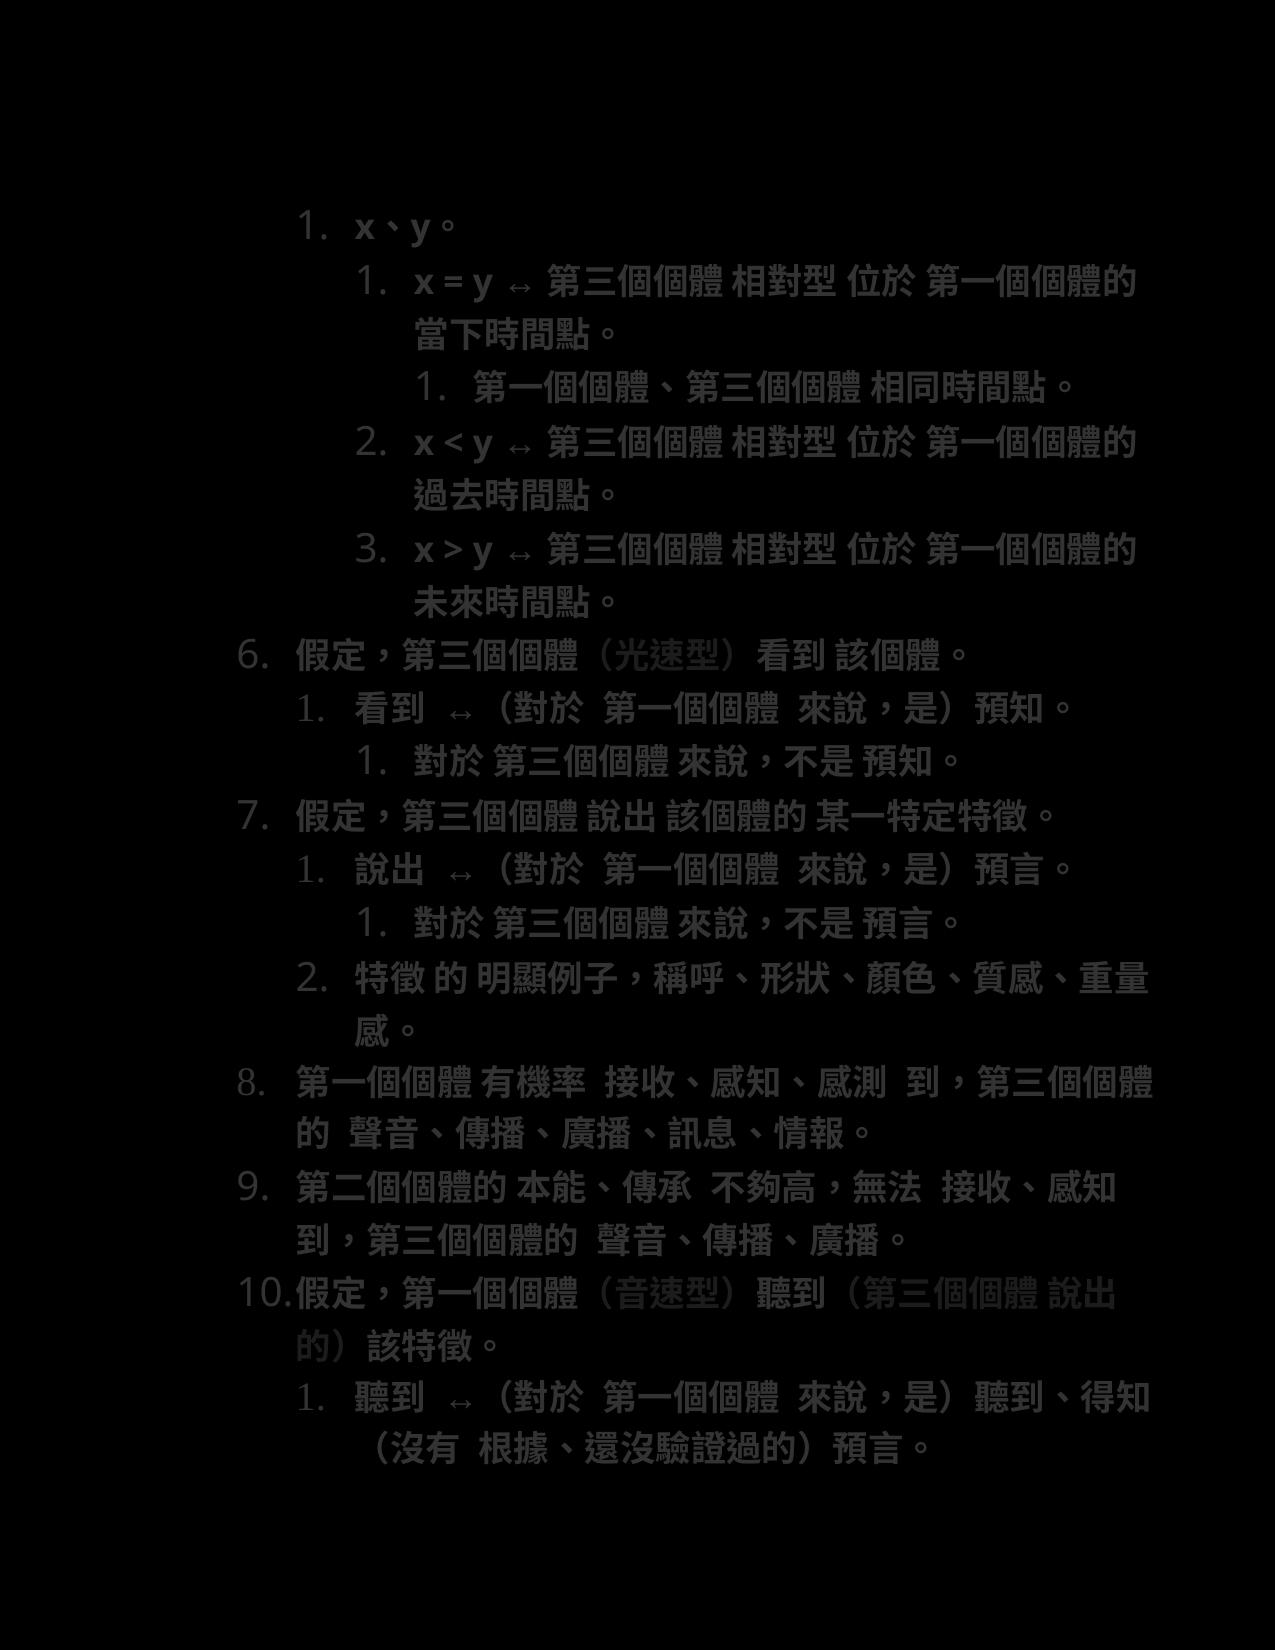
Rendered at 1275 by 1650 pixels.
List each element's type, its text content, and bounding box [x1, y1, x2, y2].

list 對於 第三個個體 來說，不是 預言。 [354, 893, 1157, 948]
list 第二個個體的 本能、傳承 不夠高，無法 接收、感知 到，第三個個體的 聲音、傳播、廣播。 [236, 1157, 1157, 1263]
list 特徵 的 明顯例子，稱呼、形狀、顏色、質感、重量感。 [295, 948, 1157, 1054]
list 說出 ↔（對於 第一個個體 來說，是）預言。 [295, 842, 1157, 893]
list 假定，第三個個體（光速型）看到 該個體。 [236, 625, 1157, 680]
list 第一個個體、第三個個體 相同時間點。 [413, 357, 1157, 412]
list x、y。 [295, 196, 1157, 251]
list 第一個個體 有機率 接收、感知、感測 到，第三個個體的 聲音、傳播、廣播、訊息、情報。 [236, 1054, 1157, 1157]
list x = y ↔ 第三個個體 相對型 位於 第一個個體的 當下時間點。 [354, 251, 1157, 357]
list x > y ↔ 第三個個體 相對型 位於 第一個個體的 未來時間點。 [354, 519, 1157, 625]
list 假定，第一個個體（音速型）聽到（第三個個體 說出的）該特徵。 [236, 1263, 1157, 1369]
list x < y ↔ 第三個個體 相對型 位於 第一個個體的 過去時間點。 [354, 412, 1157, 519]
list 看到 ↔（對於 第一個個體 來說，是）預知。 [295, 680, 1157, 731]
list 對於 第三個個體 來說，不是 預知。 [354, 731, 1157, 787]
list 假定，第三個個體 說出 該個體的 某一特定特徵。 [236, 787, 1157, 842]
list 聽到 ↔（對於 第一個個體 來說，是）聽到、得知（沒有 根據、還沒驗證過的）預言。 [295, 1369, 1157, 1472]
